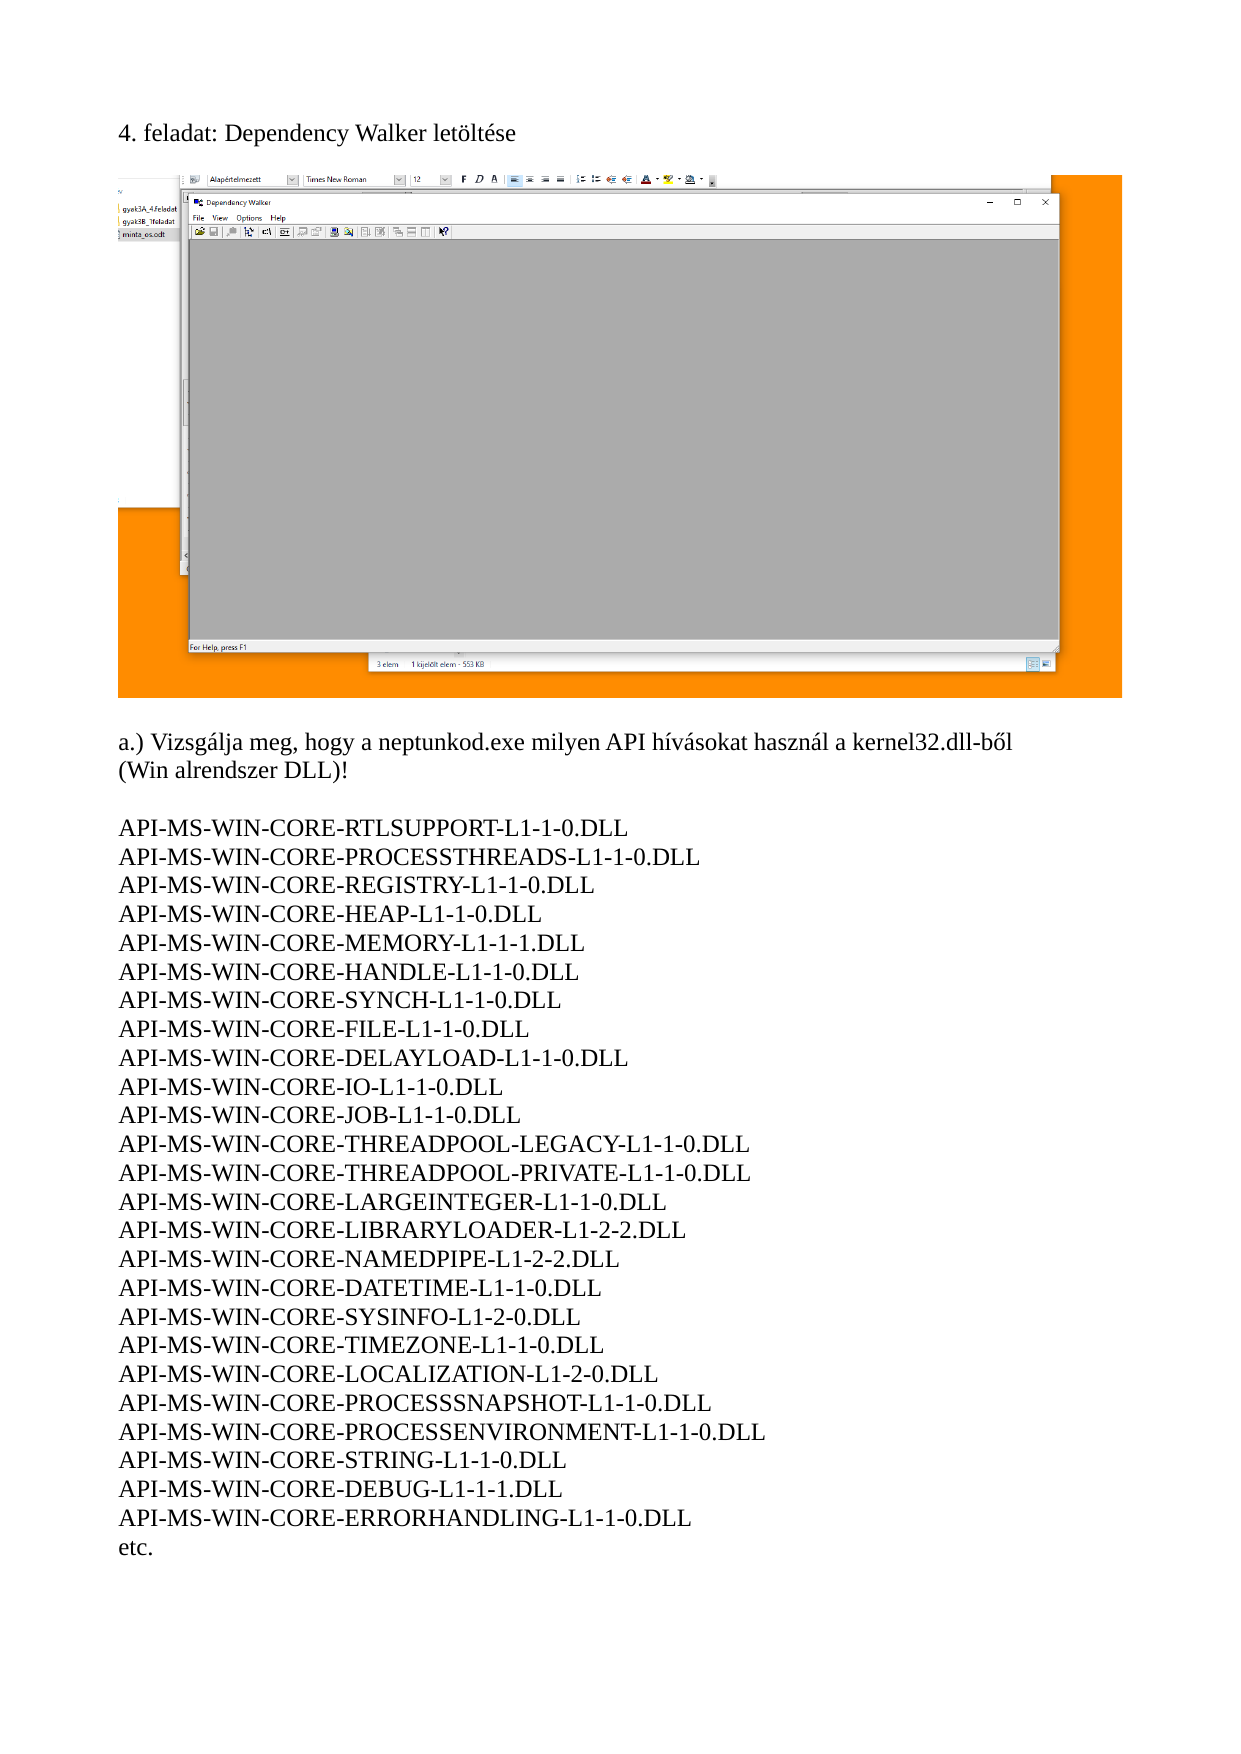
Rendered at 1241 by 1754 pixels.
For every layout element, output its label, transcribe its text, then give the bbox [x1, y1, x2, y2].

text API-MS-WIN-CORE-THREADPOOL-PRIVATE-L1-1-0.DLL [118, 1158, 1122, 1187]
text API-MS-WIN-CORE-RTLSUPPORT-L1-1-0.DLL [118, 813, 1122, 842]
text API-MS-WIN-CORE-LOCALIZATION-L1-2-0.DLL [118, 1359, 1122, 1388]
text a.) Vizsgálja meg, hogy a neptunkod.exe milyen API hívásokat használ a kernel32.dll-ből [118, 727, 1122, 756]
text API-MS-WIN-CORE-HEAP-L1-1-0.DLL [118, 899, 1122, 928]
text 4. feladat: Dependency Walker letöltése [118, 118, 1122, 147]
text API-MS-WIN-CORE-LIBRARYLOADER-L1-2-2.DLL [118, 1216, 1122, 1244]
text API-MS-WIN-CORE-DEBUG-L1-1-1.DLL [118, 1474, 1122, 1503]
text API-MS-WIN-CORE-HANDLE-L1-1-0.DLL [118, 957, 1122, 986]
text API-MS-WIN-CORE-IO-L1-1-0.DLL [118, 1072, 1122, 1101]
picture [118, 175, 1123, 698]
text etc. [118, 1532, 1122, 1561]
text API-MS-WIN-CORE-TIMEZONE-L1-1-0.DLL [118, 1331, 1122, 1359]
text API-MS-WIN-CORE-THREADPOOL-LEGACY-L1-1-0.DLL [118, 1129, 1122, 1158]
text API-MS-WIN-CORE-PROCESSTHREADS-L1-1-0.DLL [118, 842, 1122, 871]
text API-MS-WIN-CORE-DELAYLOAD-L1-1-0.DLL [118, 1043, 1122, 1072]
text API-MS-WIN-CORE-FILE-L1-1-0.DLL [118, 1014, 1122, 1043]
text API-MS-WIN-CORE-PROCESSSNAPSHOT-L1-1-0.DLL [118, 1388, 1122, 1417]
text (Win alrendszer DLL)! [118, 756, 1122, 784]
text API-MS-WIN-CORE-JOB-L1-1-0.DLL [118, 1101, 1122, 1129]
text API-MS-WIN-CORE-SYSINFO-L1-2-0.DLL [118, 1302, 1122, 1331]
text API-MS-WIN-CORE-REGISTRY-L1-1-0.DLL [118, 871, 1122, 899]
text API-MS-WIN-CORE-DATETIME-L1-1-0.DLL [118, 1273, 1122, 1302]
text API-MS-WIN-CORE-PROCESSENVIRONMENT-L1-1-0.DLL [118, 1417, 1122, 1446]
text API-MS-WIN-CORE-NAMEDPIPE-L1-2-2.DLL [118, 1244, 1122, 1273]
text API-MS-WIN-CORE-ERRORHANDLING-L1-1-0.DLL [118, 1503, 1122, 1532]
text API-MS-WIN-CORE-MEMORY-L1-1-1.DLL [118, 928, 1122, 957]
text API-MS-WIN-CORE-STRING-L1-1-0.DLL [118, 1446, 1122, 1474]
text API-MS-WIN-CORE-LARGEINTEGER-L1-1-0.DLL [118, 1187, 1122, 1216]
text API-MS-WIN-CORE-SYNCH-L1-1-0.DLL [118, 986, 1122, 1014]
